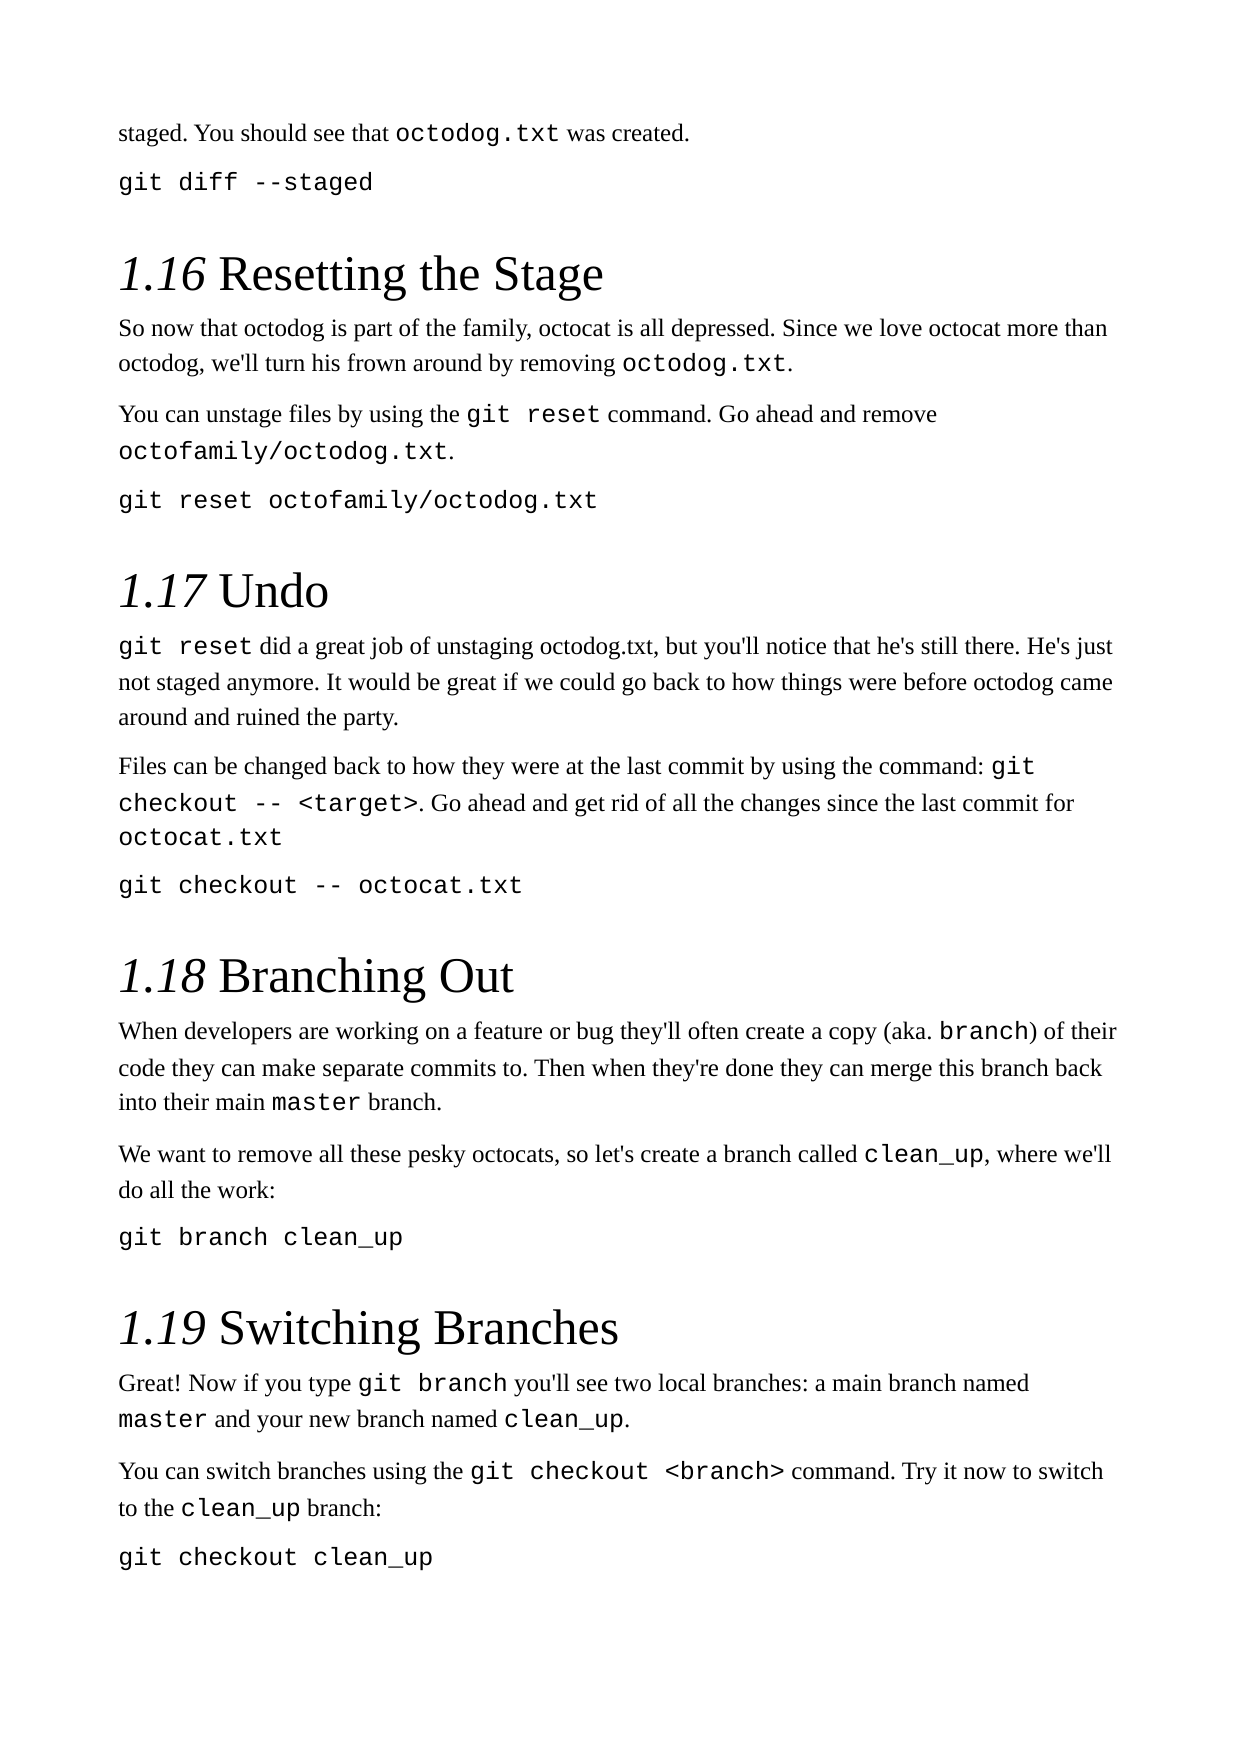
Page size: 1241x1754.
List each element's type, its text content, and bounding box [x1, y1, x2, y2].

text Files can be changed back to how they were at the last commit by using the command: git checkout -- <target>. Go ahead and get rid of all the changes since the last commit for octocat.txt [118, 751, 1122, 852]
text git reset did a great job of unstaging octodog.txt, but you'll notice that he's still there. He's just not staged anymore. It would be great if we could go back to how things were before octodog came around and ruined the party. [118, 631, 1122, 731]
subtitle 1.16 Resetting the Stage [118, 243, 1122, 301]
text So now that octodog is part of the family, octocat is all depressed. Since we love octocat more than octodog, we'll turn his frown around by removing octodog.txt. [118, 313, 1122, 378]
text We want to remove all these pesky octocats, so let's create a branch called clean_up, where we'll do all the work: [118, 1139, 1122, 1204]
subtitle 1.18 Branching Out [118, 946, 1122, 1004]
text staged. You should see that octodog.txt was created. [118, 118, 1122, 149]
text Great! Now if you type git branch you'll see two local branches: a main branch named master and your new branch named clean_up. [118, 1368, 1122, 1435]
text You can unstage files by using the git reset command. Go ahead and remove octofamily/octodog.txt. [118, 399, 1122, 467]
text git diff --staged [118, 170, 1122, 198]
text git checkout clean_up [118, 1544, 1122, 1572]
text git checkout -- octocat.txt [118, 873, 1122, 901]
text git reset octofamily/octodog.txt [118, 487, 1122, 516]
subtitle 1.17 Undo [118, 561, 1122, 618]
text git branch clean_up [118, 1224, 1122, 1253]
text When developers are working on a feature or bug they'll often create a copy (aka. branch) of their code they can make separate commits to. Then when they're done they can merge this branch back into their main master branch. [118, 1016, 1122, 1118]
subtitle 1.19 Switching Branches [118, 1298, 1122, 1355]
text You can switch branches using the git checkout <branch> command. Try it now to switch to the clean_up branch: [118, 1456, 1122, 1523]
